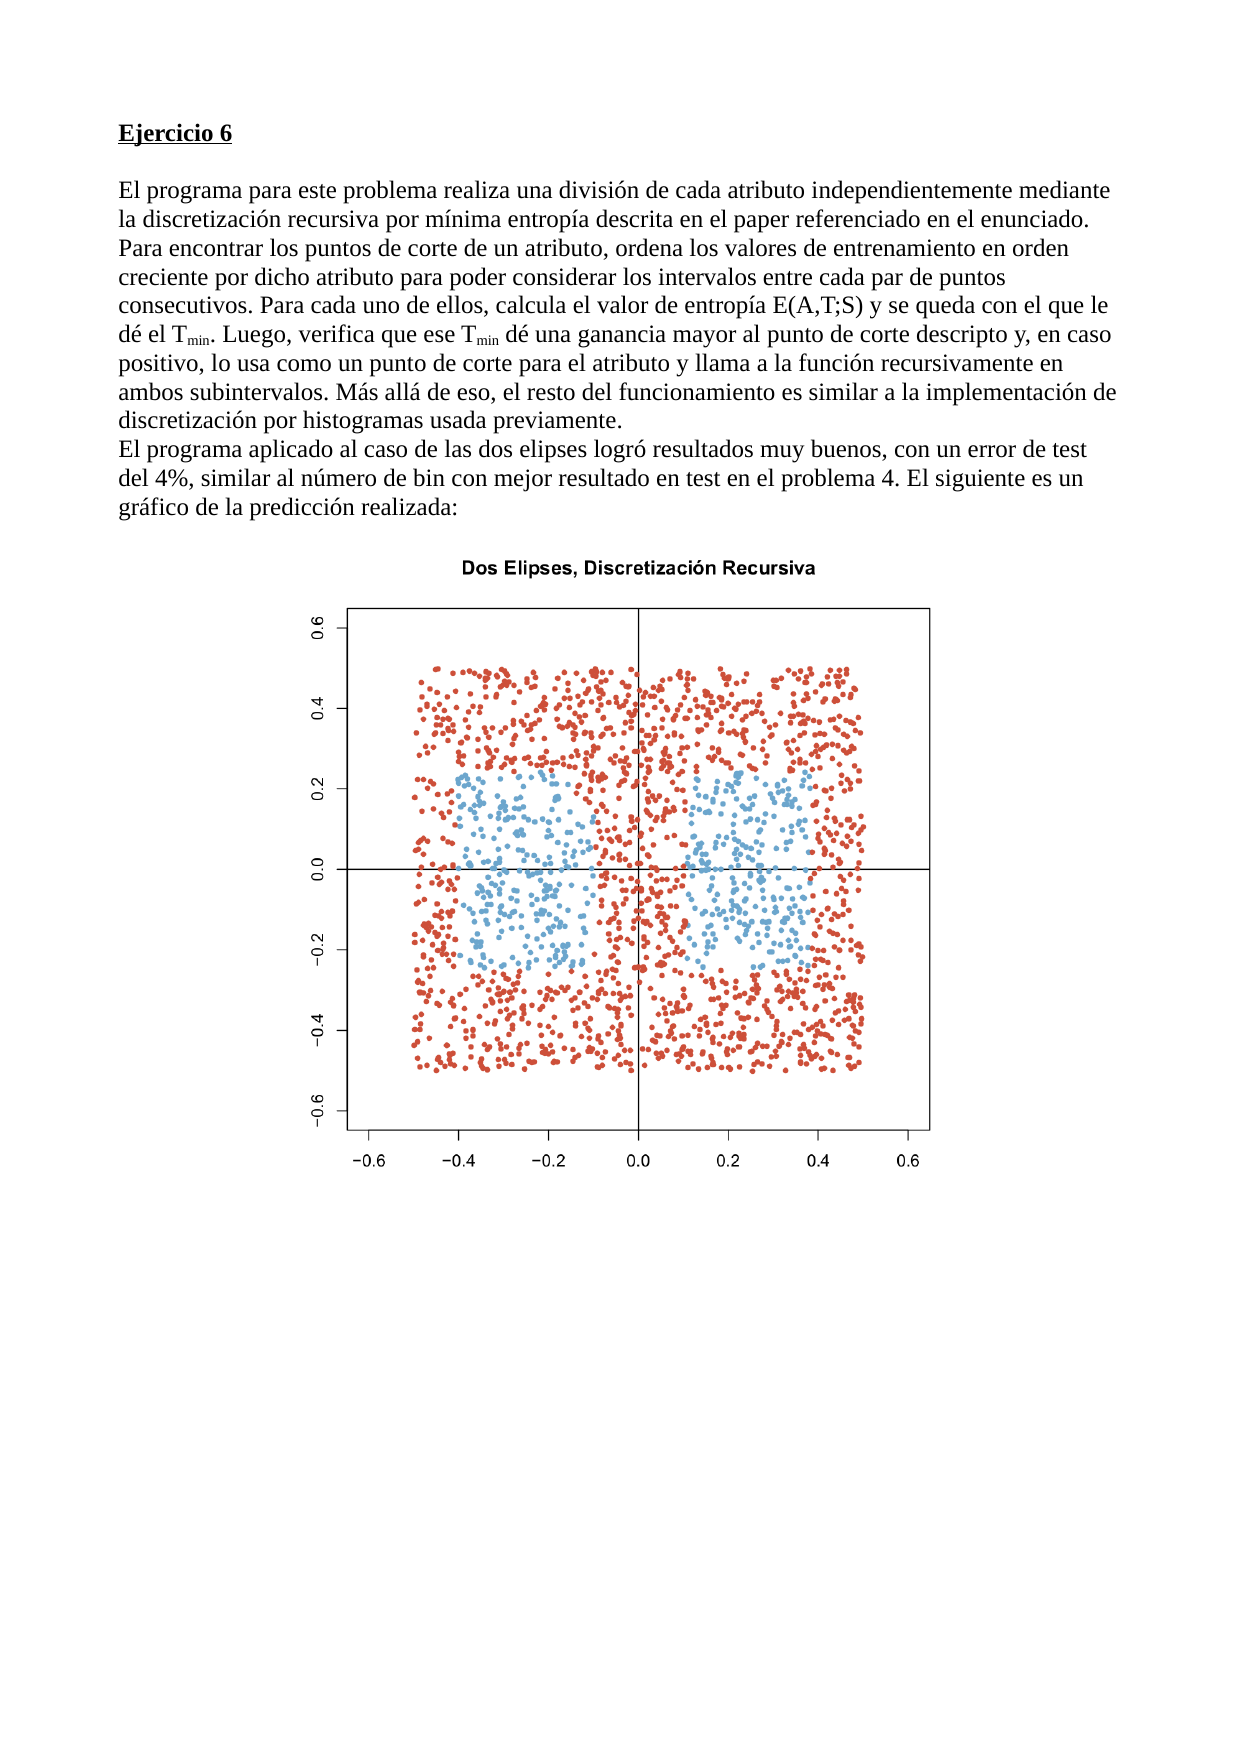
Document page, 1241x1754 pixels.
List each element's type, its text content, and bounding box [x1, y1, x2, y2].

picture [292, 549, 948, 1192]
text El programa para este problema realiza una división de cada atributo independientemente mediante la discretización recursiva por mínima entropía descrita en el paper referenciado en el enunciado. Para encontrar los puntos de corte de un atributo, ordena los valores de entrenamiento en orden creciente por dicho atributo para poder considerar los intervalos entre cada par de puntos consecutivos. Para cada uno de ellos, calcula el valor de entropía E(A,T;S) y se queda con el que le dé el Tmin. Luego, verifica que ese Tmin dé una ganancia mayor al punto de corte descripto y, en caso positivo, lo usa como un punto de corte para el atributo y llama a la función recursivamente en ambos subintervalos. Más allá de eso, el resto del funcionamiento es similar a la implementación de discretización por histogramas usada previamente. [118, 176, 1122, 434]
text El programa aplicado al caso de las dos elipses logró resultados muy buenos, con un error de test del 4%, similar al número de bin con mejor resultado en test en el problema 4. El siguiente es un gráfico de la predicción realizada: [118, 434, 1122, 521]
text Ejercicio 6 [118, 118, 1122, 147]
